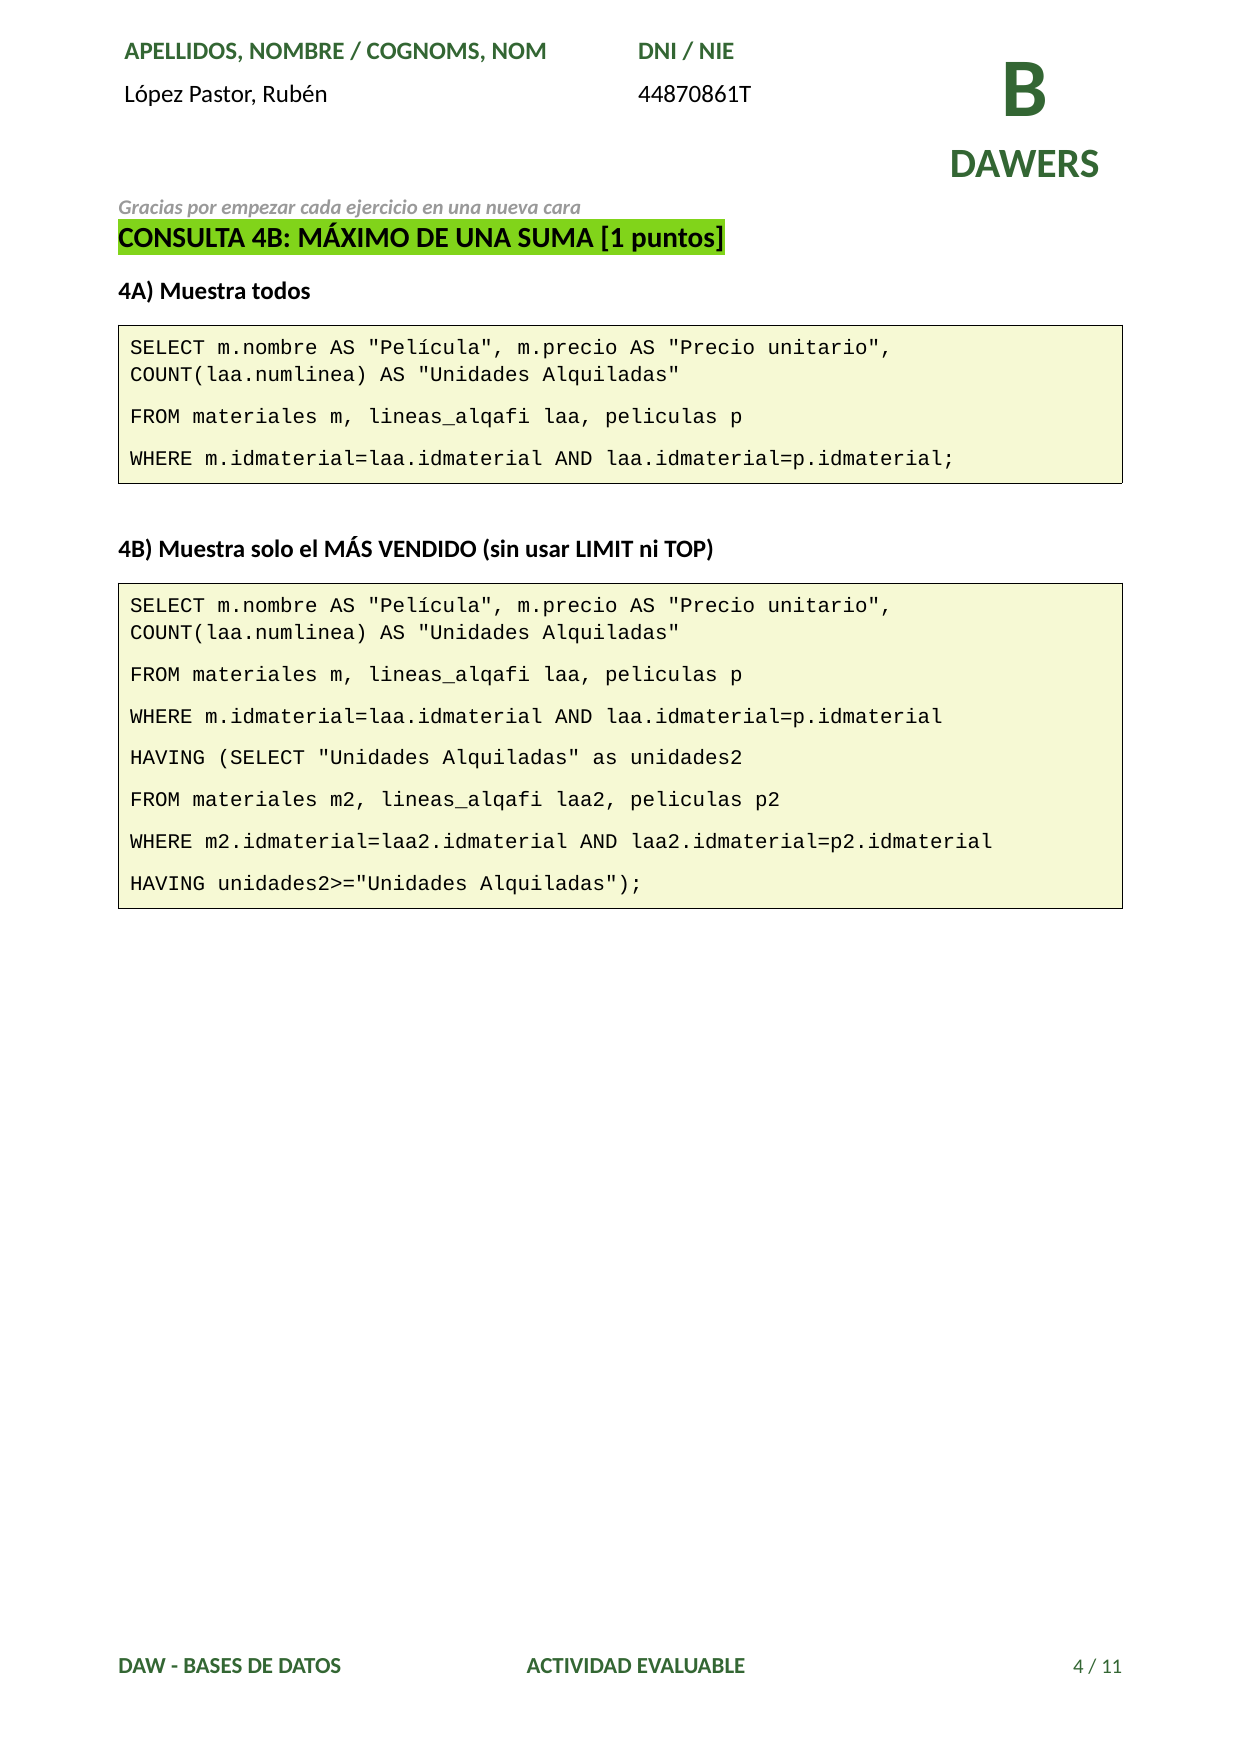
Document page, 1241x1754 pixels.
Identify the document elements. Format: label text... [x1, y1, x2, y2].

table_header SELECT m.nombre AS "Película", m.precio AS "Precio unitario", COUNT(laa.numlinea) AS "Unidades Alquiladas" FROM materiales m, lineas_alqafi laa, peliculas p WHERE m.idmaterial=laa.idmaterial AND laa.idmaterial=p.idmaterial HAVING (SELECT "Unidades Alquiladas" as unidades2 FROM materiales m2, lineas_alqafi laa2, peliculas p2 WHERE m2.idmaterial=laa2.idmaterial AND laa2.idmaterial=p2.idmaterial HAVING unidades2>="Unidades Alquiladas"); [119, 584, 1122, 908]
text 4A) Muestra todos [118, 275, 1122, 305]
table_header SELECT m.nombre AS "Película", m.precio AS "Precio unitario", COUNT(laa.numlinea) AS "Unidades Alquiladas" FROM materiales m, lineas_alqafi laa, peliculas p WHERE m.idmaterial=laa.idmaterial AND laa.idmaterial=p.idmaterial; [119, 326, 1122, 483]
text 4B) Muestra solo el MÁS VENDIDO (sin usar LIMIT ni TOP) [118, 533, 1122, 563]
text CONSULTA 4B: MÁXIMO DE UNA SUMA [1 puntos] [118, 219, 1122, 255]
